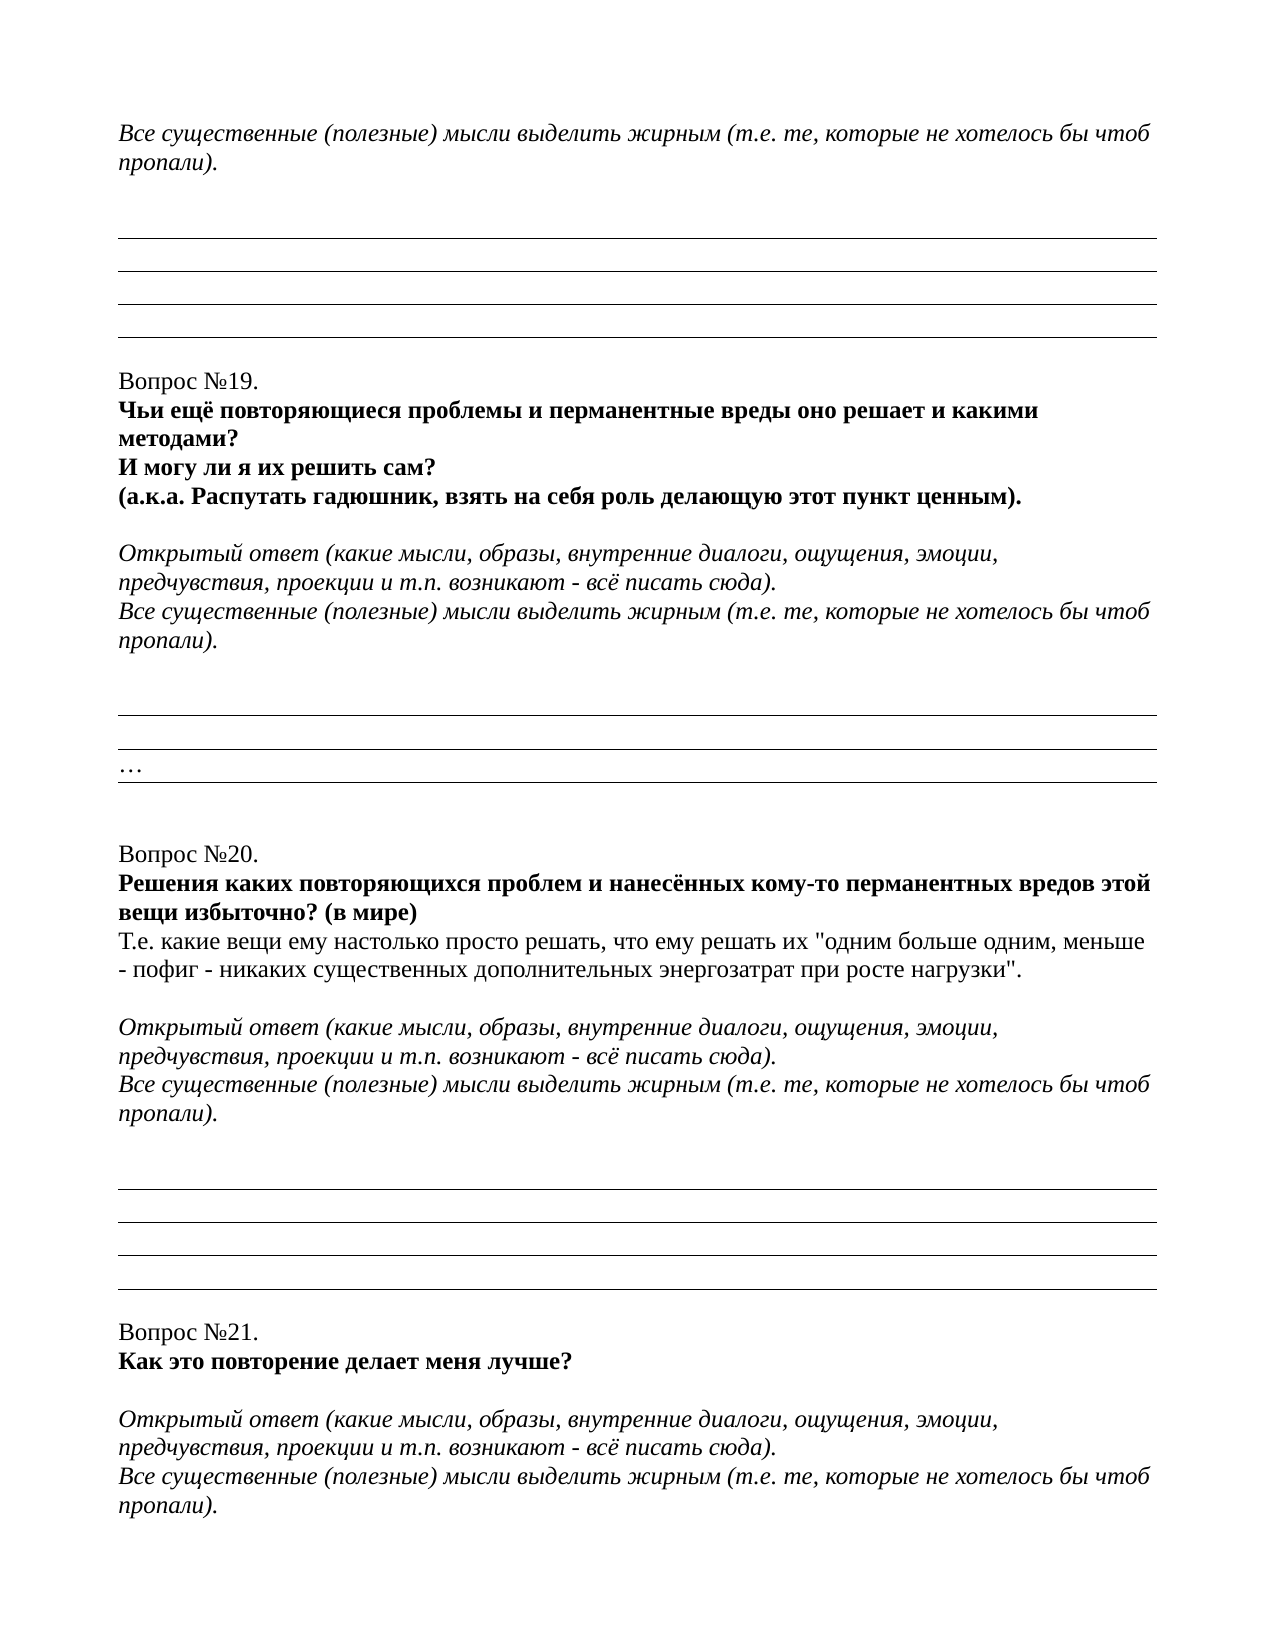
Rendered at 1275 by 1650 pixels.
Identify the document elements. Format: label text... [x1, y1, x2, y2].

text Все существенные (полезные) мысли выделить жирным (т.е. те, которые не хотелось бы чтоб пропали). [118, 1461, 1157, 1519]
text Открытый ответ (какие мысли, образы, внутренние диалоги, ощущения, эмоции, предчувствия, проекции и т.п. возникают - всё писать сюда). [118, 1012, 1157, 1069]
text Т.е. какие вещи ему настолько просто решать, что ему решать их "одним больше одним, меньше - пофиг - никаких существенных дополнительных энергозатрат при росте нагрузки". [118, 926, 1157, 983]
text (а.к.а. Распутать гадюшник, взять на себя роль делающую этот пункт ценным). [118, 481, 1157, 510]
text Чьи ещё повторяющиеся проблемы и перманентные вреды оно решает и какими методами? [118, 395, 1157, 452]
text Решения каких повторяющихся проблем и нанесённых кому-то перманентных вредов этой вещи избыточно? (в мире) [118, 868, 1157, 926]
text Открытый ответ (какие мысли, образы, внутренние диалоги, ощущения, эмоции, предчувствия, проекции и т.п. возникают - всё писать сюда). [118, 538, 1157, 596]
text Все существенные (полезные) мысли выделить жирным (т.е. те, которые не хотелось бы чтоб пропали). [118, 596, 1157, 653]
text … [118, 750, 1157, 782]
text Вопрос №21. [118, 1317, 1157, 1346]
text Вопрос №20. [118, 839, 1157, 868]
text Открытый ответ (какие мысли, образы, внутренние диалоги, ощущения, эмоции, предчувствия, проекции и т.п. возникают - всё писать сюда). [118, 1404, 1157, 1461]
text И могу ли я их решить сам? [118, 452, 1157, 481]
text Как это повторение делает меня лучше? [118, 1346, 1157, 1375]
text Вопрос №19. [118, 366, 1157, 395]
text Все существенные (полезные) мысли выделить жирным (т.е. те, которые не хотелось бы чтоб пропали). [118, 1069, 1157, 1127]
text Все существенные (полезные) мысли выделить жирным (т.е. те, которые не хотелось бы чтоб пропали). [118, 118, 1157, 176]
